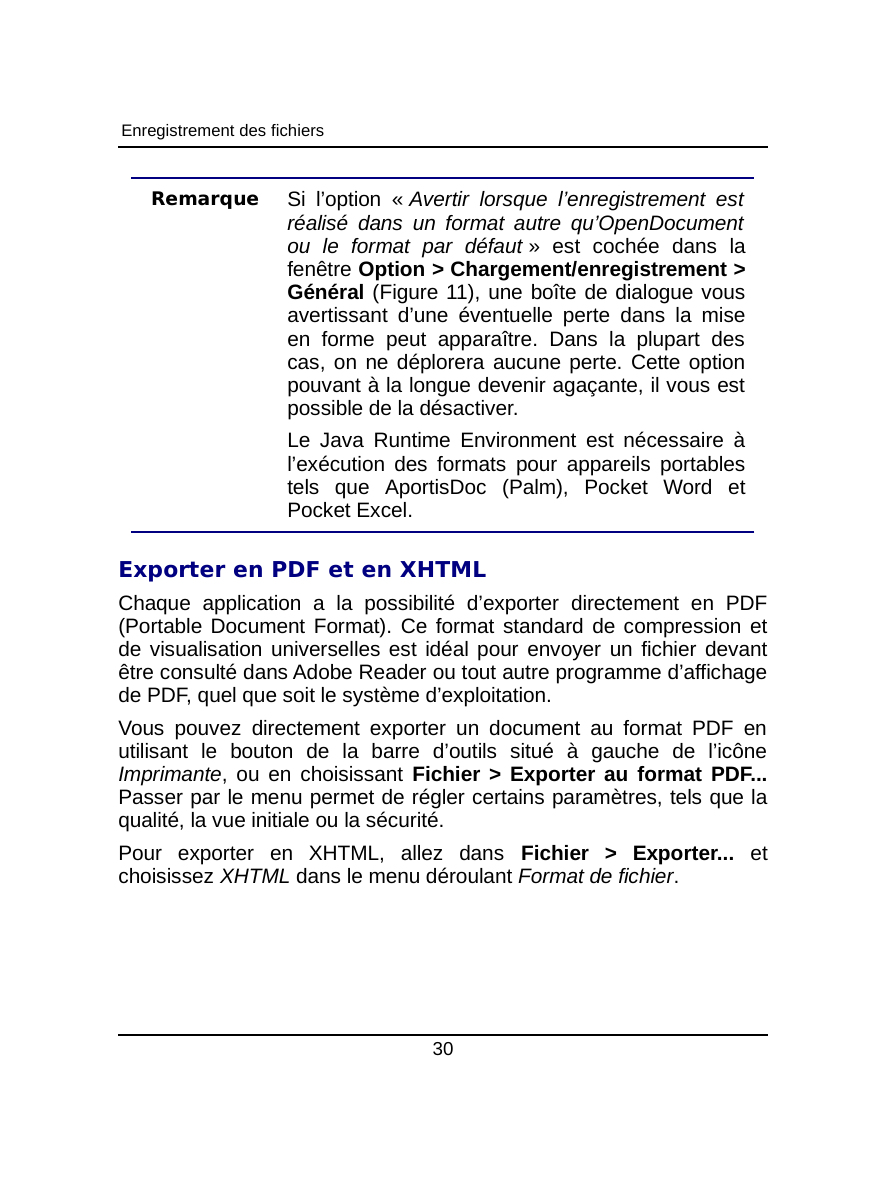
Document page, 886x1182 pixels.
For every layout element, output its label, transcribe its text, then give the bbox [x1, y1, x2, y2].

table_header Si l’option « Avertir lorsque l’enregistrement est réalisé dans un format autre qu’OpenDocument ou le format par défaut » est cochée dans la fenêtre Option > Chargement/enregistrement > Général (Figure 11), une boîte de dialogue vous avertissant d’une éventuelle perte dans la mise en forme peut apparaître. Dans la plupart des cas, on ne déplorera aucune perte. Cette option pouvant à la longue devenir agaçante, il vous est possible de la désactiver. Le Java Runtime Environment est nécessaire à l’exécution des formats pour appareils portables tels que AportisDoc (Palm), Pocket Word et Pocket Excel. [278, 179, 754, 531]
text Vous pouvez directement exporter un document au format PDF en utilisant le bouton de la barre d’outils situé à gauche de l’icône Imprimante, ou en choisissant Fichier > Exporter au format PDF... Passer par le menu permet de régler certains paramètres, tels que la qualité, la vue initiale ou la sécurité. [118, 716, 768, 832]
text Pour exporter en XHTML, allez dans Fichier > Exporter... et choisissez XHTML dans le menu déroulant Format de fichier. [118, 841, 768, 888]
text Chaque application a la possibilité d’exporter directement en PDF (Portable Document Format). Ce format standard de compression et de visualisation universelles est idéal pour envoyer un fichier devant être consulté dans Adobe Reader ou tout autre programme d’affichage de PDF, quel que soit le système d’exploitation. [118, 591, 768, 707]
table_header Remarque [131, 179, 278, 531]
subtitle Exporter en PDF et en XHTML [118, 557, 768, 582]
